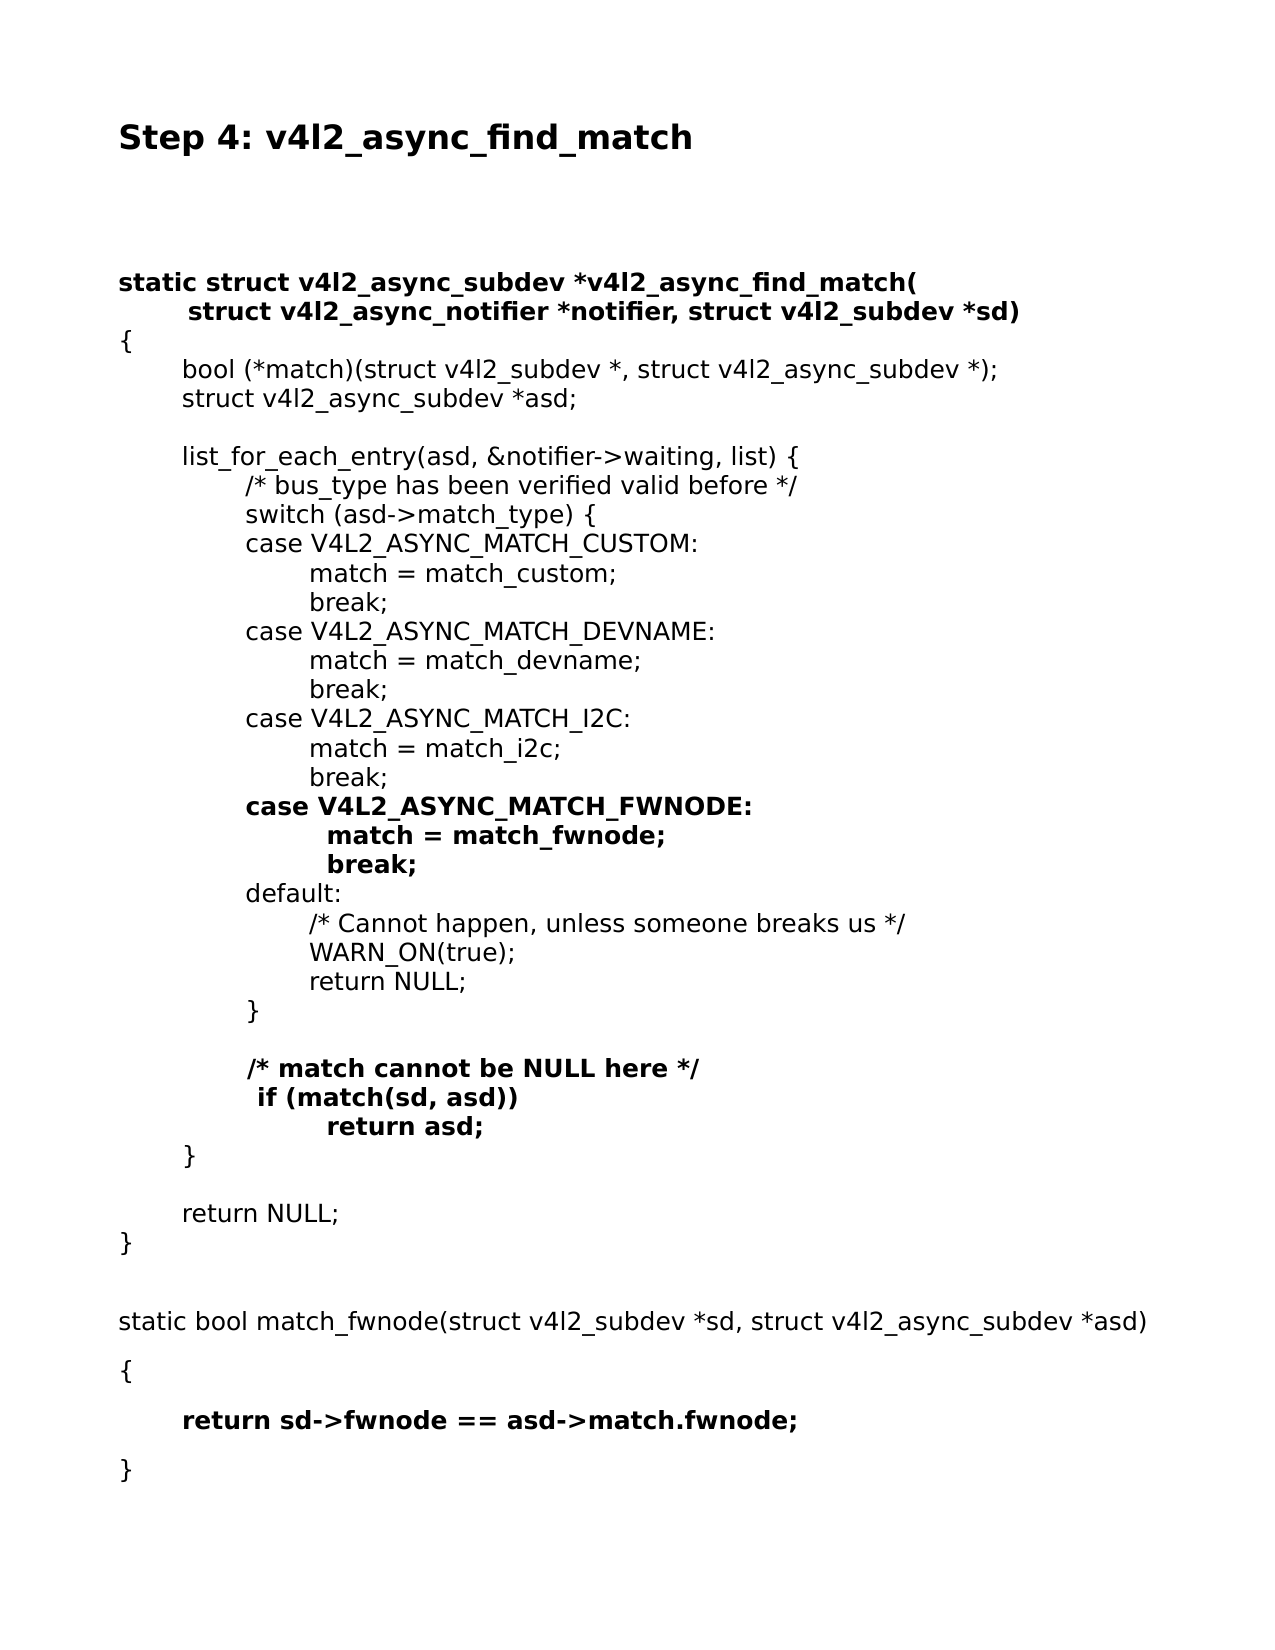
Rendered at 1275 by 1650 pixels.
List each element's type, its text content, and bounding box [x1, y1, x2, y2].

text match = match_i2c; [118, 734, 1157, 763]
subtitle Step 4: v4l2_async_find_match [118, 118, 1157, 157]
text return NULL; [118, 1199, 1157, 1228]
text /* match cannot be NULL here */ [118, 1054, 1157, 1083]
text case V4L2_ASYNC_MATCH_CUSTOM: [118, 530, 1157, 559]
text match = match_custom; [118, 559, 1157, 588]
text break; [118, 763, 1157, 792]
text } [118, 1456, 1157, 1485]
text } [118, 1228, 1157, 1257]
text WARN_ON(true); [118, 938, 1157, 967]
text struct v4l2_async_subdev *asd; [118, 385, 1157, 414]
text case V4L2_ASYNC_MATCH_DEVNAME: [118, 617, 1157, 646]
text list_for_each_entry(asd, &notifier->waiting, list) { [118, 442, 1157, 471]
text return sd->fwnode == asd->match.fwnode; [118, 1406, 1157, 1435]
text break; [118, 676, 1157, 705]
text match = match_fwnode; [118, 821, 1157, 851]
text switch (asd->match_type) { [118, 501, 1157, 530]
text static struct v4l2_async_subdev *v4l2_async_find_match( [118, 268, 1157, 297]
text break; [118, 851, 1157, 880]
text bool (*match)(struct v4l2_subdev *, struct v4l2_async_subdev *); [118, 356, 1157, 385]
text struct v4l2_async_notifier *notifier, struct v4l2_subdev *sd) [118, 297, 1157, 326]
text case V4L2_ASYNC_MATCH_FWNODE: [118, 792, 1157, 821]
text { [118, 1356, 1157, 1386]
text case V4L2_ASYNC_MATCH_I2C: [118, 705, 1157, 734]
text static bool match_fwnode(struct v4l2_subdev *sd, struct v4l2_async_subdev *asd) [118, 1307, 1157, 1336]
text match = match_devname; [118, 646, 1157, 676]
text } [118, 996, 1157, 1026]
text if (match(sd, asd)) [118, 1083, 1157, 1112]
text return NULL; [118, 967, 1157, 996]
text break; [118, 588, 1157, 617]
text { [118, 326, 1157, 356]
text default: [118, 880, 1157, 909]
text /* bus_type has been verified valid before */ [118, 471, 1157, 501]
text return asd; [118, 1112, 1157, 1141]
text } [118, 1141, 1157, 1171]
text /* Cannot happen, unless someone breaks us */ [118, 909, 1157, 938]
